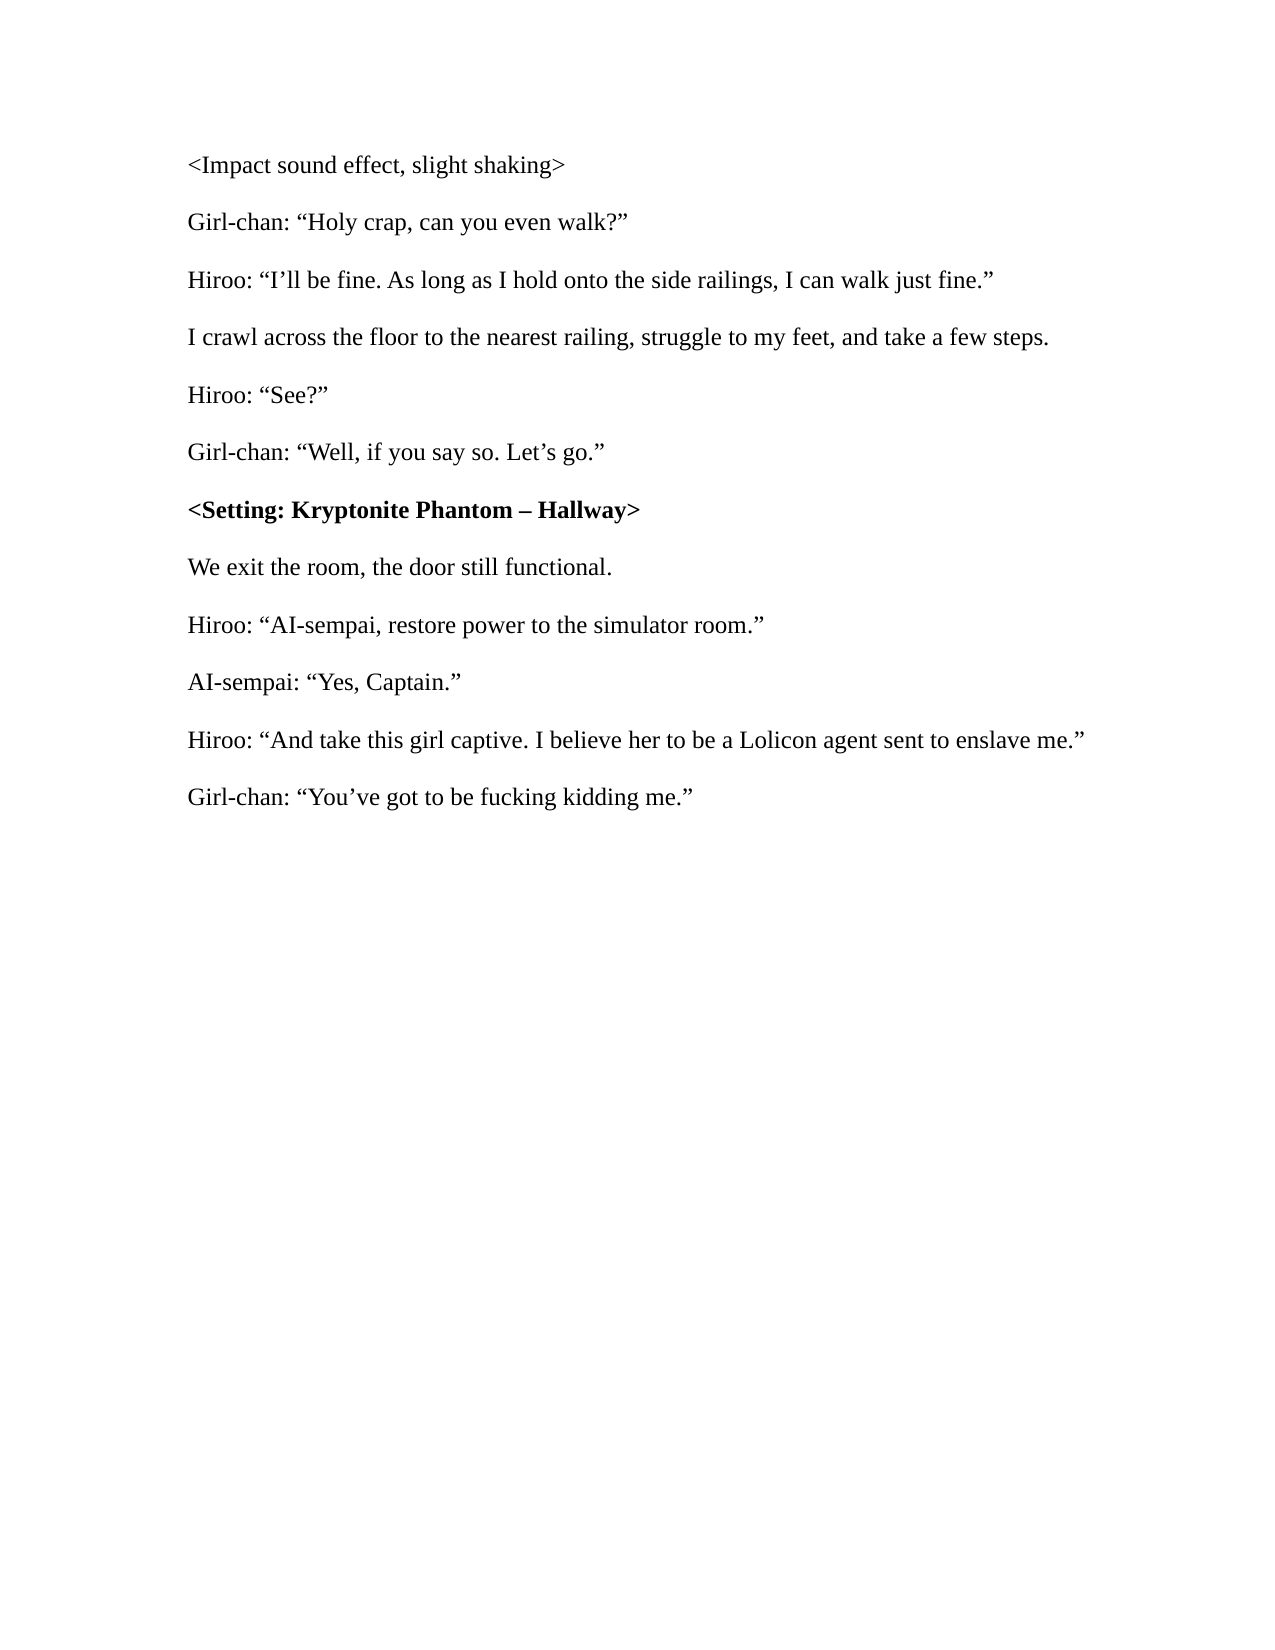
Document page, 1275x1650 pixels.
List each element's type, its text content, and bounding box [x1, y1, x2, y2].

text Hiroo: “I’ll be fine. As long as I hold onto the side railings, I can walk just fine.” [187, 265, 1087, 294]
text I crawl across the floor to the nearest railing, struggle to my feet, and take a few steps. [187, 322, 1087, 351]
text AI-sempai: “Yes, Captain.” [187, 667, 1087, 696]
text Girl-chan: “You’ve got to be fucking kidding me.” [187, 782, 1087, 811]
text We exit the room, the door still functional. [187, 552, 1087, 581]
text Girl-chan: “Holy crap, can you even walk?” [187, 207, 1087, 236]
text Hiroo: “See?” [187, 380, 1087, 409]
text <Setting: Kryptonite Phantom – Hallway> [187, 495, 1087, 524]
text <Impact sound effect, slight shaking> [187, 150, 1087, 179]
text Hiroo: “And take this girl captive. I believe her to be a Lolicon agent sent to enslave me.” [187, 725, 1087, 754]
text Hiroo: “AI-sempai, restore power to the simulator room.” [187, 610, 1087, 639]
text Girl-chan: “Well, if you say so. Let’s go.” [187, 437, 1087, 466]
